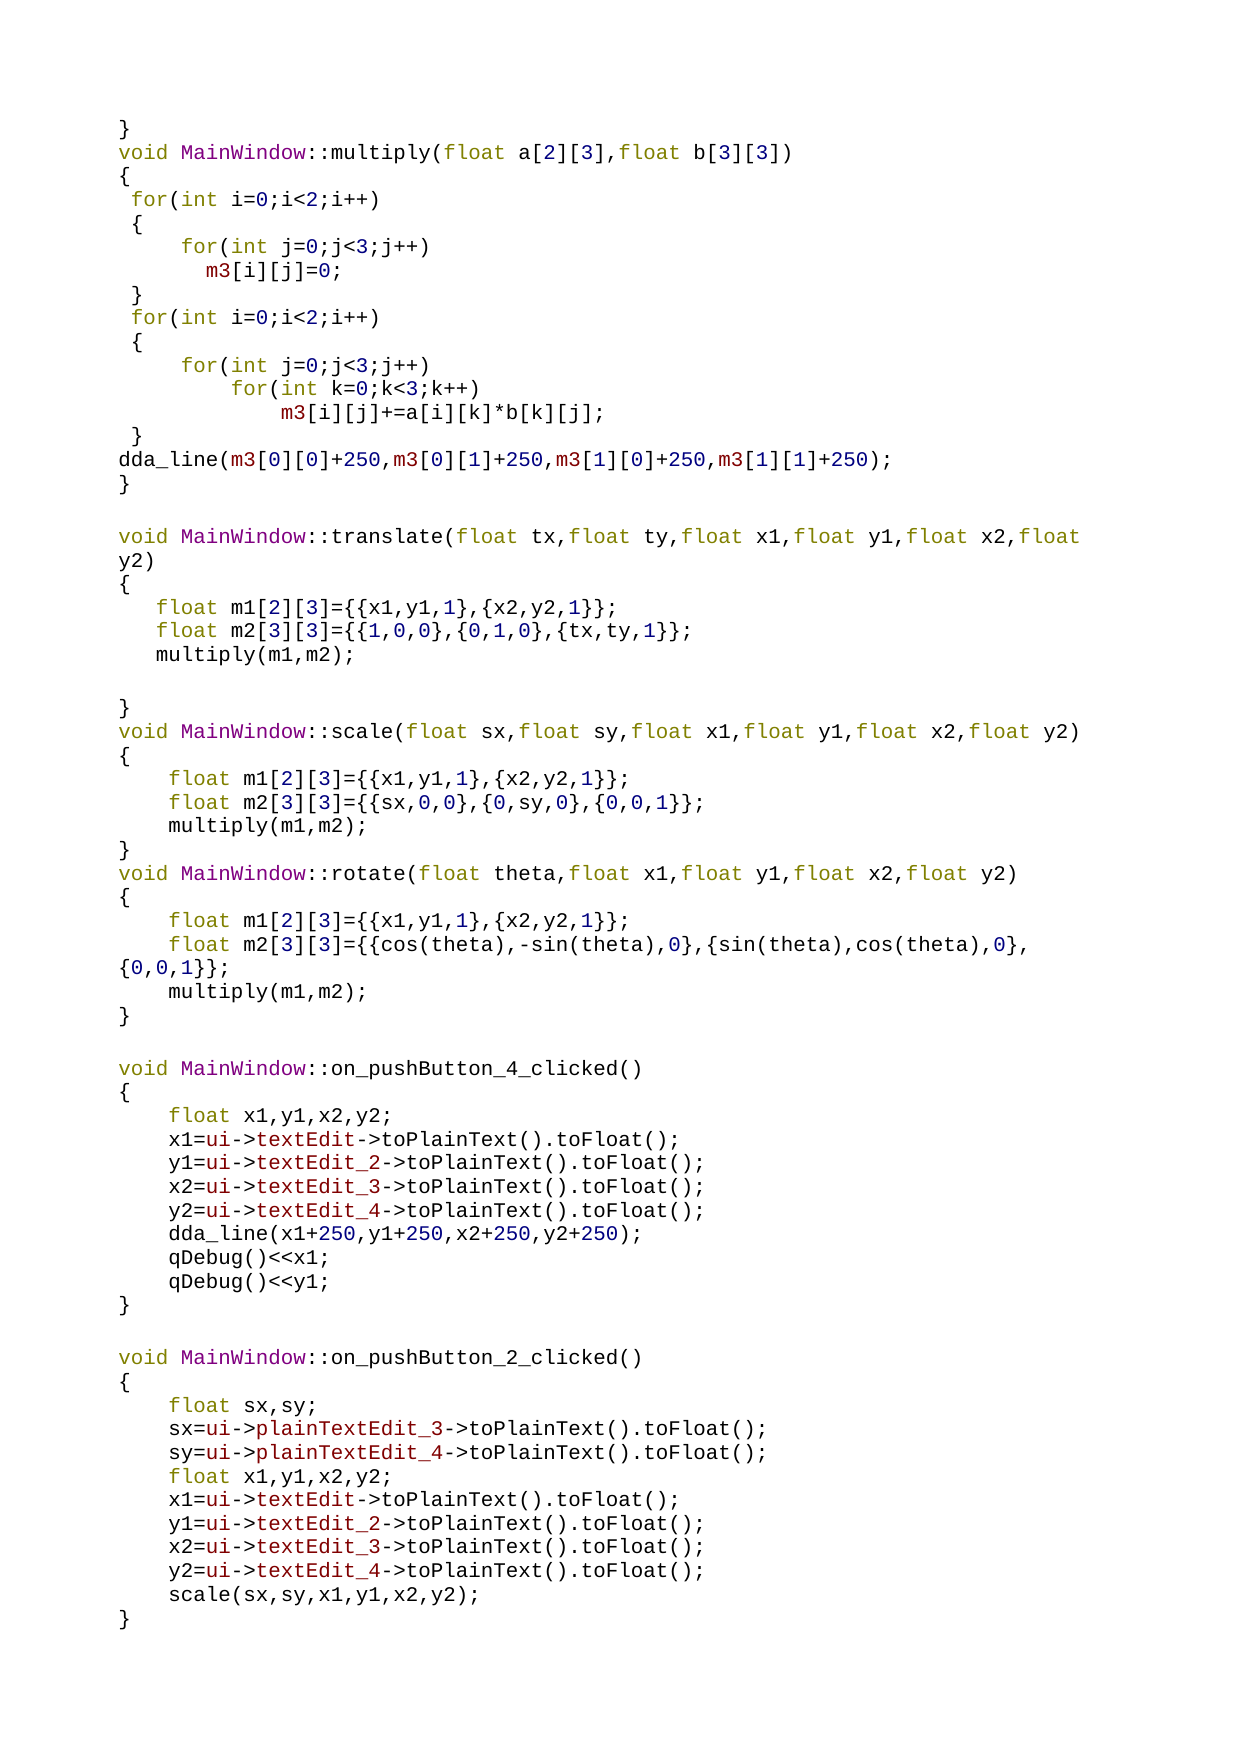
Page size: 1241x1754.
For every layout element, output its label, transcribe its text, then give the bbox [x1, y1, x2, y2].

text float m1[2][3]={{x1,y1,1},{x2,y2,1}}; [118, 768, 1122, 792]
text } [118, 1607, 1122, 1631]
text { [118, 1371, 1122, 1395]
text m3[i][j]=0; [118, 260, 1122, 284]
text y2=ui->textEdit_4->toPlainText().toFloat(); [118, 1560, 1122, 1584]
text qDebug()<<y1; [118, 1271, 1122, 1294]
text void MainWindow::translate(float tx,float ty,float x1,float y1,float x2,float y2) [118, 526, 1122, 573]
text x1=ui->textEdit->toPlainText().toFloat(); [118, 1489, 1122, 1513]
text multiply(m1,m2); [118, 816, 1122, 839]
text void MainWindow::multiply(float a[2][3],float b[3][3]) [118, 142, 1122, 165]
text { [118, 744, 1122, 768]
text } [118, 1005, 1122, 1028]
text { [118, 573, 1122, 597]
text } [118, 118, 1122, 142]
text { [118, 165, 1122, 189]
text multiply(m1,m2); [118, 981, 1122, 1005]
text float m2[3][3]={{cos(theta),-sin(theta),0},{sin(theta),cos(theta),0},{0,0,1}}; [118, 934, 1122, 981]
text y2=ui->textEdit_4->toPlainText().toFloat(); [118, 1200, 1122, 1223]
text } [118, 1294, 1122, 1318]
text dda_line(m3[0][0]+250,m3[0][1]+250,m3[1][0]+250,m3[1][1]+250); [118, 449, 1122, 473]
text x2=ui->textEdit_3->toPlainText().toFloat(); [118, 1537, 1122, 1560]
text for(int i=0;i<2;i++) [118, 307, 1122, 331]
text { [118, 213, 1122, 236]
text x2=ui->textEdit_3->toPlainText().toFloat(); [118, 1176, 1122, 1200]
text for(int j=0;j<3;j++) [118, 354, 1122, 378]
text void MainWindow::scale(float sx,float sy,float x1,float y1,float x2,float y2) [118, 721, 1122, 744]
text x1=ui->textEdit->toPlainText().toFloat(); [118, 1129, 1122, 1152]
text y1=ui->textEdit_2->toPlainText().toFloat(); [118, 1513, 1122, 1537]
text float m2[3][3]={{sx,0,0},{0,sy,0},{0,0,1}}; [118, 792, 1122, 816]
text float m1[2][3]={{x1,y1,1},{x2,y2,1}}; [118, 597, 1122, 621]
text multiply(m1,m2); [118, 644, 1122, 668]
text } [118, 473, 1122, 496]
text for(int i=0;i<2;i++) [118, 189, 1122, 213]
text { [118, 886, 1122, 910]
text dda_line(x1+250,y1+250,x2+250,y2+250); [118, 1223, 1122, 1247]
text y1=ui->textEdit_2->toPlainText().toFloat(); [118, 1152, 1122, 1176]
text scale(sx,sy,x1,y1,x2,y2); [118, 1584, 1122, 1607]
text { [118, 1081, 1122, 1105]
text for(int k=0;k<3;k++) [118, 378, 1122, 402]
text } [118, 426, 1122, 449]
text { [118, 331, 1122, 354]
text } [118, 284, 1122, 307]
text qDebug()<<x1; [118, 1247, 1122, 1271]
text m3[i][j]+=a[i][k]*b[k][j]; [118, 402, 1122, 426]
text } [118, 697, 1122, 721]
text float x1,y1,x2,y2; [118, 1466, 1122, 1489]
text float x1,y1,x2,y2; [118, 1105, 1122, 1129]
text } [118, 839, 1122, 863]
text sy=ui->plainTextEdit_4->toPlainText().toFloat(); [118, 1442, 1122, 1466]
text for(int j=0;j<3;j++) [118, 236, 1122, 260]
text void MainWindow::on_pushButton_4_clicked() [118, 1058, 1122, 1081]
text float sx,sy; [118, 1395, 1122, 1418]
text sx=ui->plainTextEdit_3->toPlainText().toFloat(); [118, 1418, 1122, 1442]
text void MainWindow::on_pushButton_2_clicked() [118, 1347, 1122, 1371]
text float m1[2][3]={{x1,y1,1},{x2,y2,1}}; [118, 910, 1122, 934]
text void MainWindow::rotate(float theta,float x1,float y1,float x2,float y2) [118, 863, 1122, 886]
text float m2[3][3]={{1,0,0},{0,1,0},{tx,ty,1}}; [118, 621, 1122, 644]
